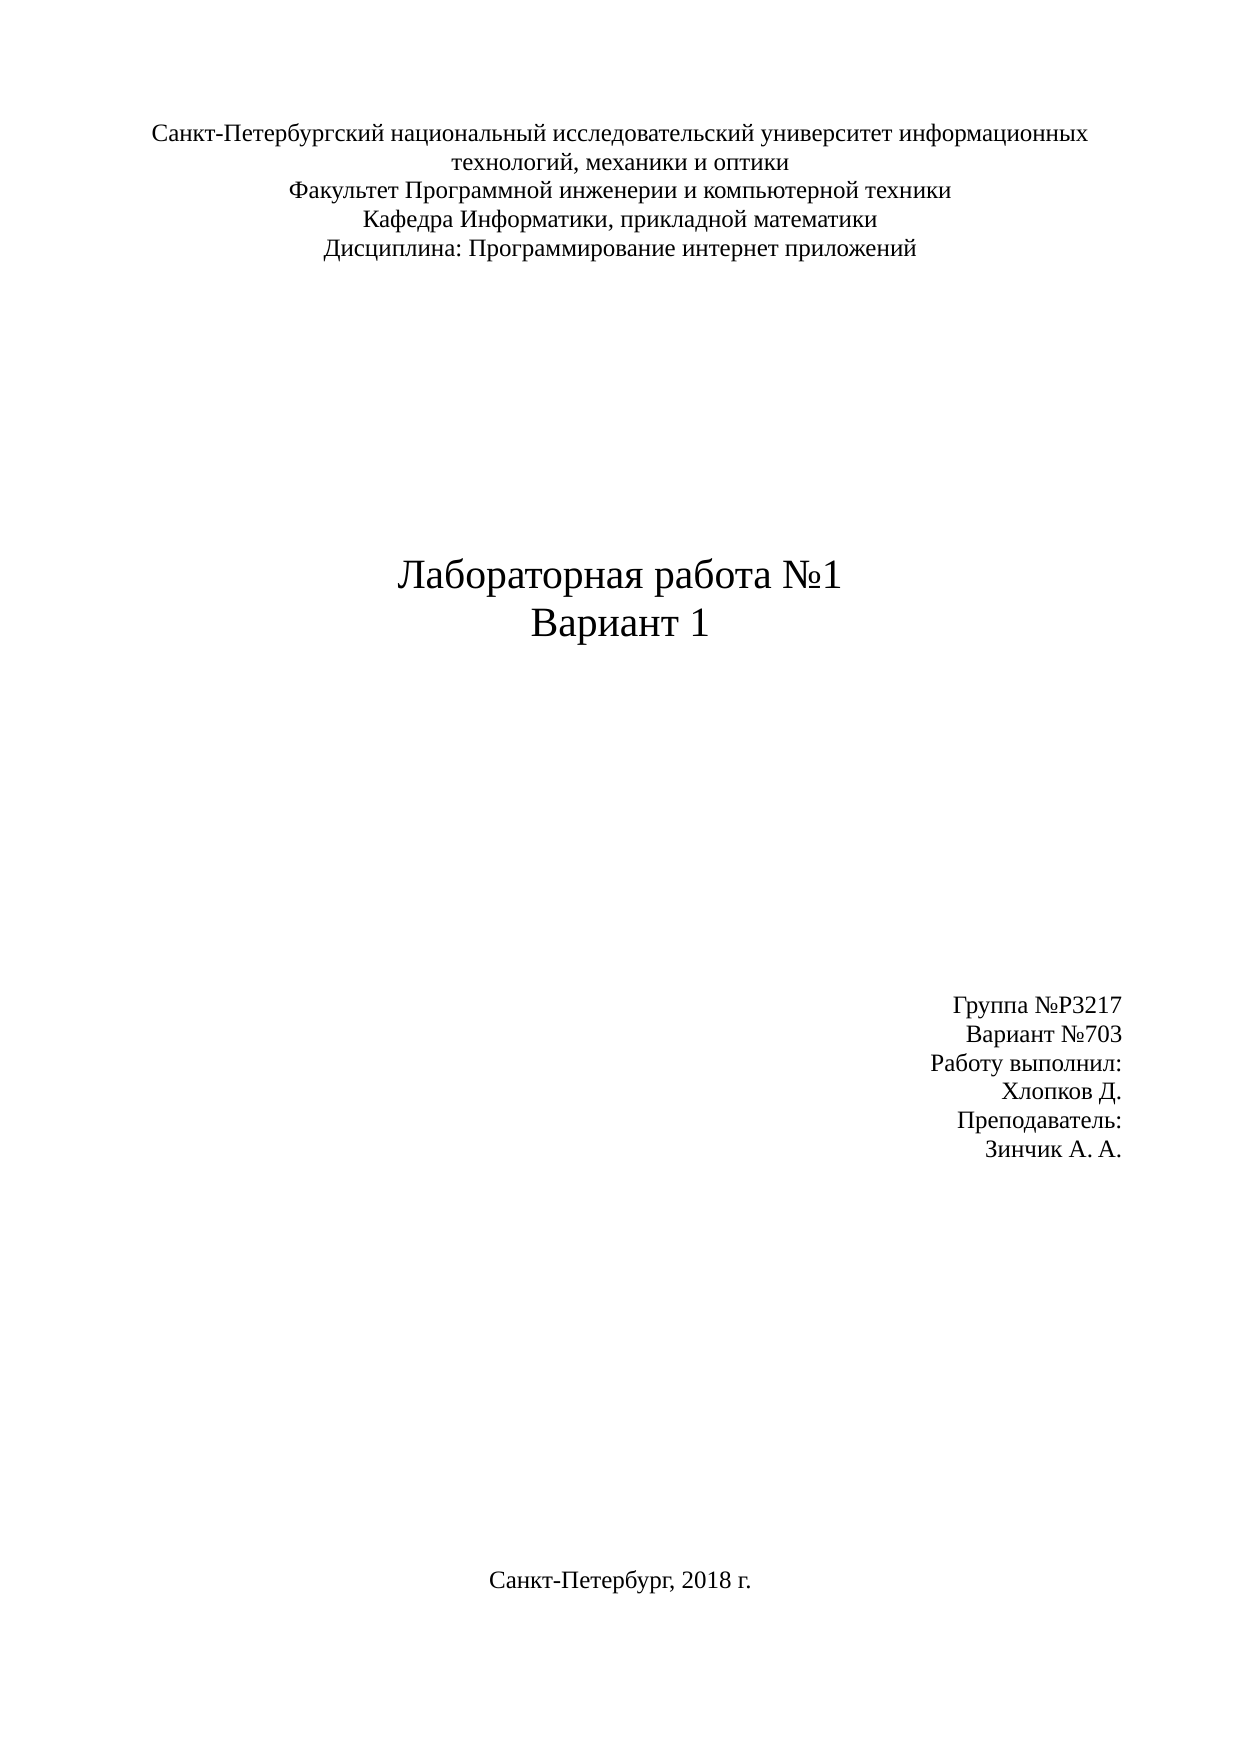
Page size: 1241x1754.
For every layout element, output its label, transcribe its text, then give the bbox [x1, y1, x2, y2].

text Кафедра Информатики, прикладной математики [118, 204, 1122, 233]
text Работу выполнил: [118, 1048, 1122, 1076]
text Вариант №703 [118, 1019, 1122, 1048]
text Преподаватель: [118, 1105, 1122, 1134]
text Дисциплина: Программирование интернет приложений [118, 233, 1122, 262]
text Хлопков Д. [118, 1076, 1122, 1105]
text Зинчик A. A. [118, 1134, 1122, 1163]
text Санкт-Петербург, 2018 г. [118, 1565, 1122, 1594]
text Факультет Программной инженерии и компьютерной техники [118, 176, 1122, 204]
text Лабораторная работа №1 [118, 549, 1122, 597]
text Вариант 1 [118, 597, 1122, 645]
text Санкт-Петербургский национальный исследовательский университет информационных технологий, механики и оптики [118, 118, 1122, 176]
text Группа №Р3217 [118, 990, 1122, 1019]
